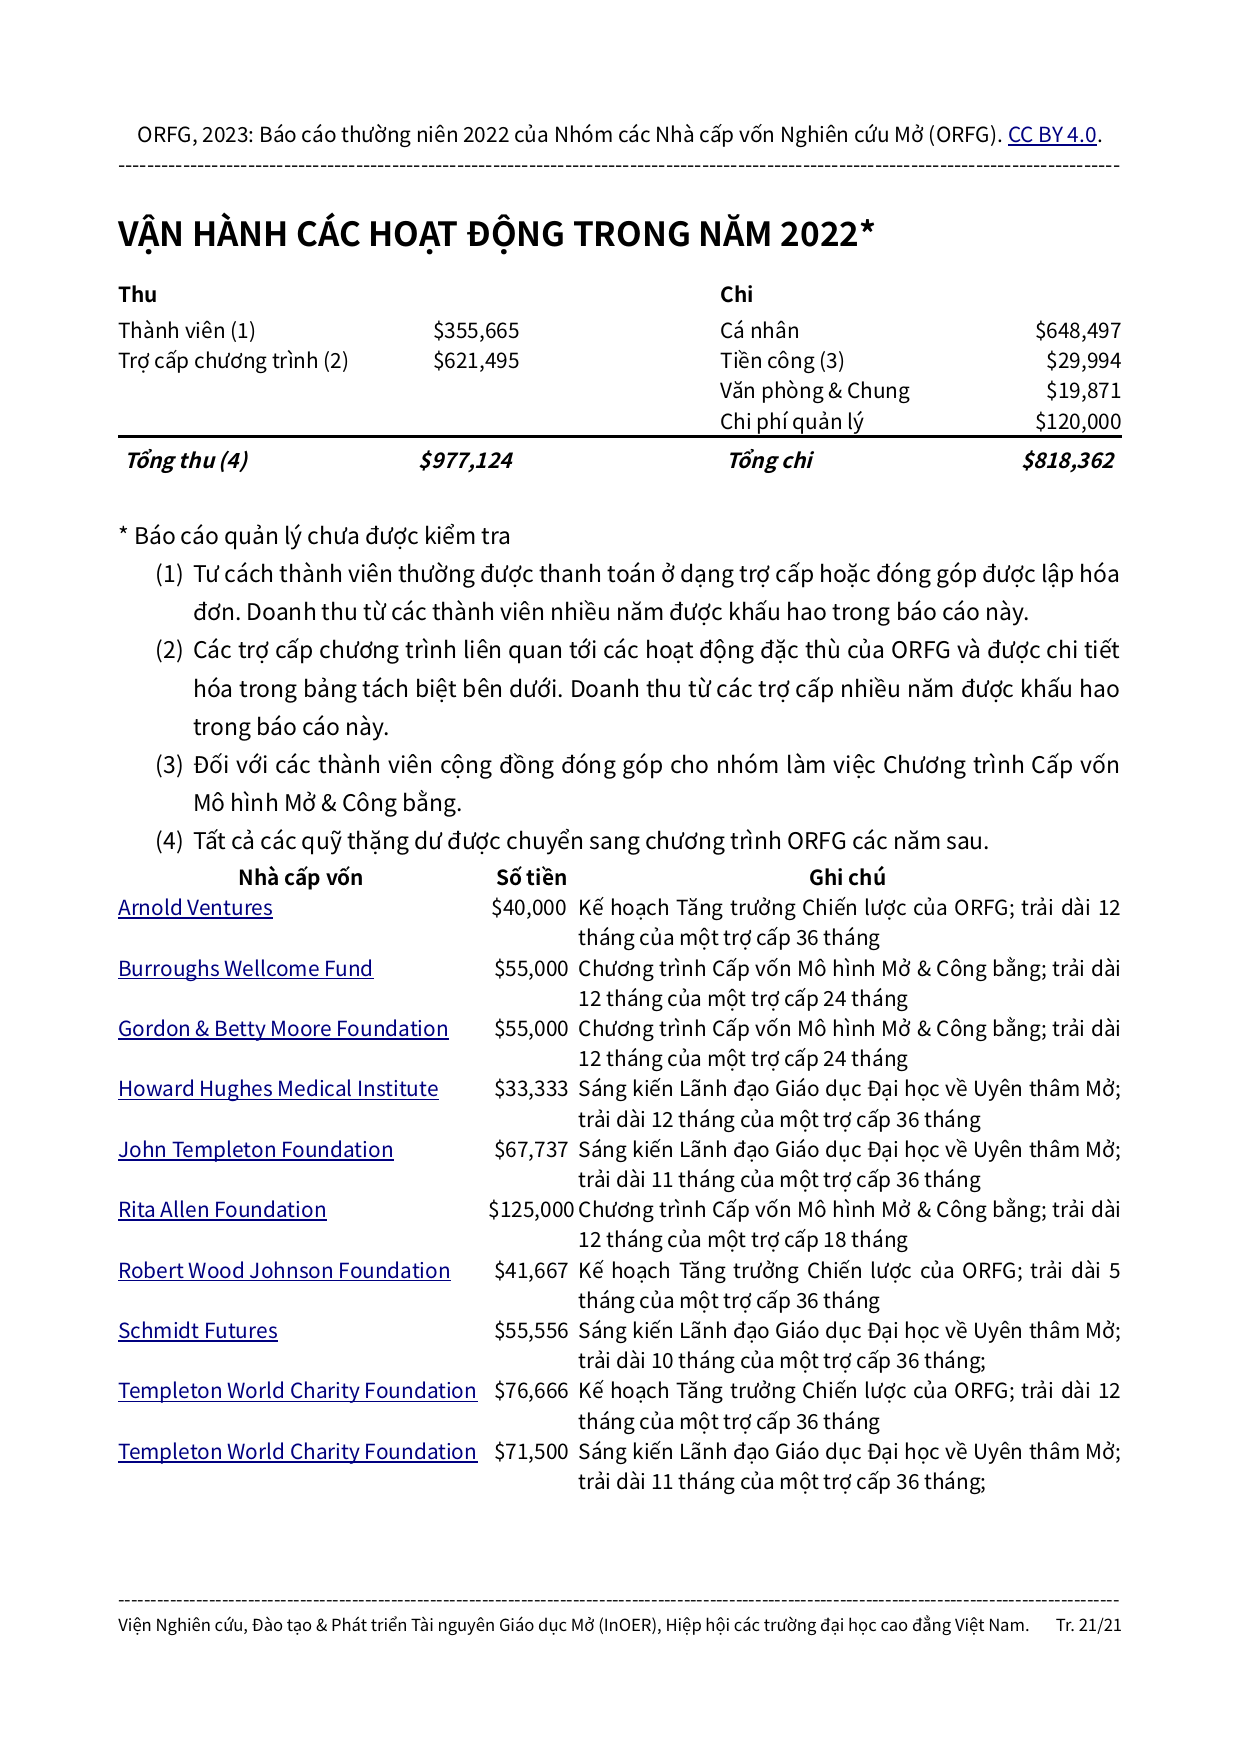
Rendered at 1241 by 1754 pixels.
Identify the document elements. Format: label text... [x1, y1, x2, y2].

table_cell Chương trình Cấp vốn Mô hình Mở & Công bằng; trải dài 12 tháng của một trợ cấp 18 tháng [579, 1194, 1122, 1254]
table_cell Chương trình Cấp vốn Mô hình Mở & Công bằng; trải dài 12 tháng của một trợ cấp 24 tháng [579, 1012, 1122, 1073]
table_cell $977,124 [390, 438, 520, 480]
table_cell Sáng kiến Lãnh đạo Giáo dục Đại học về Uyên thâm Mở; trải dài 11 tháng của một trợ cấp 36 tháng; [579, 1435, 1122, 1496]
table_cell $125,000 [485, 1194, 578, 1254]
table_header Nhà cấp vốn [118, 861, 485, 891]
table_header [520, 278, 720, 314]
table_cell Sáng kiến Lãnh đạo Giáo dục Đại học về Uyên thâm Mở; trải dài 10 tháng của một trợ cấp 36 tháng; [579, 1314, 1122, 1375]
table_cell $648,497 $29,994 $19,871 $120,000 [980, 314, 1122, 435]
table_cell Arnold Ventures [118, 891, 485, 952]
table_cell $55,000 [485, 952, 578, 1012]
table_cell Cá nhân Tiền công (3) Văn phòng & Chung Chi phí quản lý [720, 314, 980, 435]
table_cell [520, 314, 720, 435]
table_cell $71,500 [485, 1435, 578, 1496]
table_cell Sáng kiến Lãnh đạo Giáo dục Đại học về Uyên thâm Mở; trải dài 12 tháng của một trợ cấp 36 tháng [579, 1073, 1122, 1133]
text * Báo cáo quản lý chưa được kiểm tra [118, 518, 1122, 551]
table_cell $33,333 [485, 1073, 578, 1133]
table_cell Tổng chi [720, 438, 980, 480]
table_cell [520, 438, 720, 480]
table_cell $67,737 [485, 1133, 578, 1193]
list Đối với các thành viên cộng đồng đóng góp cho nhóm làm việc Chương trình Cấp vốn Mô hình Mở & Công bằng. [156, 747, 1122, 818]
table_header Số tiền [485, 861, 578, 891]
table_cell Gordon & Betty Moore Foundation [118, 1012, 485, 1073]
table_cell $55,000 [485, 1012, 578, 1073]
table_cell Templeton World Charity Foundation [118, 1435, 485, 1496]
table_cell $818,362 [980, 438, 1122, 480]
table_cell $41,667 [485, 1254, 578, 1314]
table_cell Kế hoạch Tăng trưởng Chiến lược của ORFG; trải dài 12 tháng của một trợ cấp 36 tháng [579, 1375, 1122, 1435]
table_header Chi [720, 278, 980, 314]
table_cell Howard Hughes Medical Institute [118, 1073, 485, 1133]
table_cell $76,666 [485, 1375, 578, 1435]
table_cell Kế hoạch Tăng trưởng Chiến lược của ORFG; trải dài 5 tháng của một trợ cấp 36 tháng [579, 1254, 1122, 1314]
table_cell Sáng kiến Lãnh đạo Giáo dục Đại học về Uyên thâm Mở; trải dài 11 tháng của một trợ cấp 36 tháng [579, 1133, 1122, 1193]
text VẬN HÀNH CÁC HOẠT ĐỘNG TRONG NĂM 2022* [118, 208, 1122, 256]
table_header Thu [118, 278, 390, 314]
list Tư cách thành viên thường được thanh toán ở dạng trợ cấp hoặc đóng góp được lập hóa đơn. Doanh thu từ các thành viên nhiều năm được khấu hao trong báo cáo này. [156, 556, 1122, 627]
table_cell $40,000 [485, 891, 578, 952]
table_cell Robert Wood Johnson Foundation [118, 1254, 485, 1314]
table_cell $355,665 $621,495 [390, 314, 520, 435]
table_cell John Templeton Foundation [118, 1133, 485, 1193]
table_cell Rita Allen Foundation [118, 1194, 485, 1254]
table_cell Schmidt Futures [118, 1314, 485, 1375]
table_cell Kế hoạch Tăng trưởng Chiến lược của ORFG; trải dài 12 tháng của một trợ cấp 36 tháng [579, 891, 1122, 952]
table_header [390, 278, 520, 314]
table_cell Thành viên (1) Trợ cấp chương trình (2) [118, 314, 390, 435]
table_cell $55,556 [485, 1314, 578, 1375]
list Các trợ cấp chương trình liên quan tới các hoạt động đặc thù của ORFG và được chi tiết hóa trong bảng tách biệt bên dưới. Doanh thu từ các trợ cấp nhiều năm được khấu hao trong báo cáo này. [156, 632, 1122, 742]
table_header [980, 278, 1122, 314]
list Tất cả các quỹ thặng dư được chuyển sang chương trình ORFG các năm sau. [156, 823, 1122, 856]
table_cell Burroughs Wellcome Fund [118, 952, 485, 1012]
table_header Ghi chú [579, 861, 1122, 891]
table_cell Chương trình Cấp vốn Mô hình Mở & Công bằng; trải dài 12 tháng của một trợ cấp 24 tháng [579, 952, 1122, 1012]
table_cell Templeton World Charity Foundation [118, 1375, 485, 1435]
table_cell Tổng thu (4) [118, 438, 390, 480]
